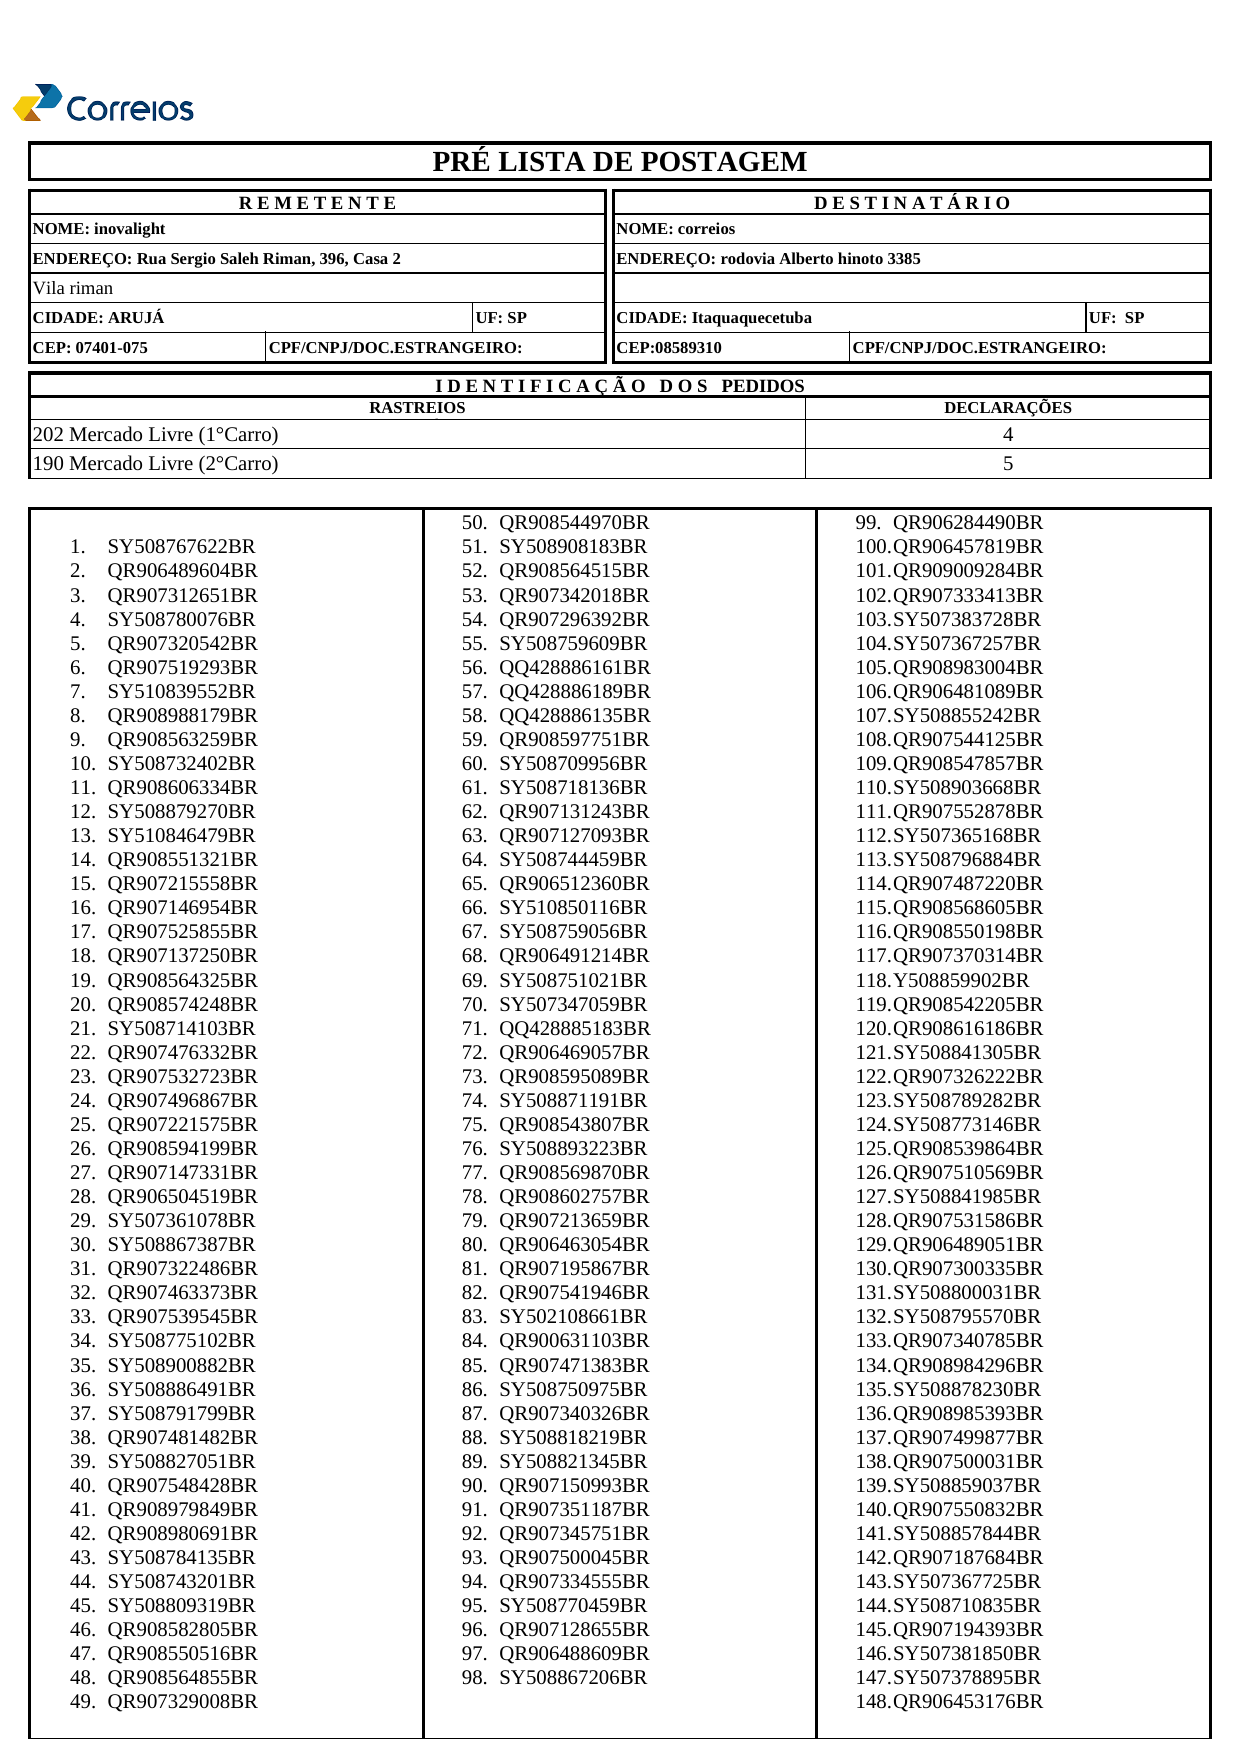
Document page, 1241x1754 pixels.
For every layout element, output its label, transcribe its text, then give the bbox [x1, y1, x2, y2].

table_cell [615, 274, 1209, 302]
table_cell CPF/CNPJ/DOC.ESTRANGEIRO: [850, 333, 1209, 361]
table_cell CPF/CNPJ/DOC.ESTRANGEIRO: [266, 333, 604, 361]
table_cell [805, 479, 849, 507]
table_cell QR908544970BR SY508908183BR QR908564515BR QR907342018BR QR907296392BR SY508759609BR QQ428886161BR QQ428886189BR QQ428886135BR QR908597751BR SY508709956BR SY508718136BR QR907131243BR QR907127093BR SY508744459BR QR906512360BR SY510850116BR SY508759056BR QR906491214BR SY508751021BR SY507347059BR QQ428885183BR QR906469057BR QR908595089BR SY508871191BR QR908543807BR SY508893223BR QR908569870BR QR908602757BR QR907213659BR QR906463054BR QR907195867BR QR907541946BR SY502108661BR QR900631103BR QR907471383BR SY508750975BR QR907340326BR SY508818219BR SY508821345BR QR907150993BR QR907351187BR QR907345751BR QR907500045BR QR907334555BR SY508770459BR QR907128655BR QR906488609BR SY508867206BR QR907372292BR SY508805348BR QR907367010BR SY510863154BR QR909039860BR QR909021886BR SY508801964BR QR907353687BR QR907457466BR QR908991408BR QR908978945BR QR907528162BR SY508838567BR QR907481893BR SY508814129BR QR907485612BR QR908614517BR QR907335272BR QR909308840BR QR907455023BR QR907357437BR QR907468248BR SY510902374BR QR909329955BR SY510917192BR QR909273641BR QR909265177BR SY510889718BR SY510925741BR SY510874191BR QR909073203BR SY510842891BR QR909031733BR SY510964419BR QR909296894BR SY510900206BR QR909077664BR QR909035678BR QR909278215BR SY510936015BR QR909310914BR QR909321435BR SY510910614BR QR909287420BR SY510857763BR QR909326211BR QR909267266BR QR909068472BR SY510857794BR SY510892408BR QR907131209BR SY510960108BR QR909338285BR QR906505390BR QR907199149BR SY510927291BR QR908600243BR QR906246810BR QR907283385BR QR909277759BR QR906246015BR QR907200655BR QR907198320BR QR907211383BR QR909300735BR QR909309160BR QR907314079BR QR907543160BR QR907538350BR SY510863344BR SY510861737BR [425, 510, 815, 1737]
table_cell [1058, 479, 1086, 507]
table_cell [30, 361, 1211, 371]
table_cell 202 Mercado Livre (1°Carro) [31, 420, 805, 448]
table_cell 190 Mercado Livre (2°Carro) [31, 449, 805, 478]
table_cell [370, 479, 400, 507]
table_cell [444, 479, 653, 507]
table_cell [30, 479, 67, 507]
table_cell I D E N T I F I C A Ç Ã O D O S PEDIDOS [31, 375, 1209, 395]
table_cell [357, 479, 370, 507]
table_cell NOME: correios [615, 215, 1209, 243]
table_cell [680, 479, 805, 507]
table_cell [850, 479, 1058, 507]
table_cell [613, 181, 1211, 188]
table_cell [205, 181, 605, 188]
table_cell UF: SP [473, 303, 604, 331]
table_cell UF: SP [1087, 303, 1209, 331]
table_cell CIDADE: ARUJÁ [31, 303, 472, 331]
table_cell SY508767622BR QR906489604BR QR907312651BR SY508780076BR QR907320542BR QR907519293BR SY510839552BR QR908988179BR QR908563259BR SY508732402BR QR908606334BR SY508879270BR SY510846479BR QR908551321BR QR907215558BR QR907146954BR QR907525855BR QR907137250BR QR908564325BR QR908574248BR SY508714103BR QR907476332BR QR907532723BR QR907496867BR QR907221575BR QR908594199BR QR907147331BR QR906504519BR SY507361078BR SY508867387BR QR907322486BR QR907463373BR QR907539545BR SY508775102BR SY508900882BR SY508886491BR SY508791799BR QR907481482BR SY508827051BR QR907548428BR QR908979849BR QR908980691BR SY508784135BR SY508743201BR SY508809319BR QR908582805BR QR908550516BR QR908564855BR QR907329008BR QR908561981BR SY507378524BR SY507381280BR SY508833088BR SY508840353BR SY508896919BR SY5088334BR SY508787255BR SY508833264BR SY507381280BR SY507378524BR SY508896919BR SY508840353BR SY508833088BR QR907365950BR SY508787587BR QR907373868BR QR908552123BR QR907135090BR QR908594070BR QR908588321BR QR908541602BR QR908546105BR QR907204997BR QR908592839BR QR908980728BR QR907500941BR QR908995838BR QR907542337BR QR909004208BR SY508902659BR SY508776023BR SY508766057BR SY508756806BR QR907347704BR QR907484400BR QR907368678BR QR907476805BR SY508879677BR SY507359247BR QR907362763BR SY508804047BR QR908536593BR QR906492435BR QR907512627BR SY508756770BR QR909004211BR QR906501645BR QR907178325BR SY508713831BR QR907194597BR QR907201390BR QR907201355BR QR908987862BR QR908989449BR SY510945128BR QR907351213BR SY508889657BR SY508723975BR QR909335536BR SY507353828BR SY507355055BR SY508756457BR QR908570422BR QQ428886232BR QR906447745BR SY508768835BR SY507350954BR QR907483395BR QR907301778BR QR907465856BR SY508764325BR QR906326668BR QR906325336BR SY508830373BR QR909330975BR SY508777196BR QQ428885152BR SY510934669BR SY507292267BR SY510864795BR SY510946582BR SY507353862BR SY507379547BR SY508750335BR QR907144321BR QR906248461BR QR912055045BR TI937886027BR TI937885976BR QR912054178BR SY510948393BR QR909344285BR QQ428885206BR SY510935284BR SY500433172BR QR912054076BR SY507196504BR SY508903124BR QR909055978BR SY508905876BR SY510946145BR [31, 510, 422, 1737]
table_cell DECLARAÇÕES VALOR [806, 398, 1209, 419]
table_cell NOME: inovalight [31, 215, 604, 243]
table_cell [229, 479, 357, 507]
table_cell CIDADE: Itaquaquecetuba [615, 303, 1085, 331]
table_cell 4 [806, 420, 1209, 448]
table_cell [607, 189, 612, 361]
table_cell [605, 181, 613, 188]
table_cell R E M E T E N T E [31, 192, 604, 213]
table_cell 5 [806, 449, 1209, 478]
table_cell ENDEREÇO: Rua Sergio Saleh Riman, 396, Casa 2 [31, 244, 604, 272]
table_cell Vila riman [31, 274, 604, 302]
table_header PRÉ LISTA DE POSTAGEM [205, 145, 1209, 178]
table_cell ENDEREÇO: rodovia Alberto hinoto 3385 [615, 244, 1209, 272]
table_cell CEP: 07401-075 [31, 333, 265, 361]
table_cell [200, 479, 208, 507]
table_cell D E S T I N A T Á R I O [615, 192, 1209, 213]
table_cell [67, 479, 200, 507]
table_cell RASTREIOS CONTEÚDO [31, 398, 805, 419]
table_cell [1086, 479, 1211, 507]
table_cell QR906284490BR QR906457819BR QR909009284BR QR907333413BR SY507383728BR SY507367257BR QR908983004BR QR906481089BR SY508855242BR QR907544125BR QR908547857BR SY508903668BR QR907552878BR SY507365168BR SY508796884BR QR907487220BR QR908568605BR QR908550198BR QR907370314BR Y508859902BR QR908542205BR QR908616186BR SY508841305BR QR907326222BR SY508789282BR SY508773146BR QR908539864BR QR907510569BR SY508841985BR QR907531586BR QR906489051BR QR907300335BR SY508800031BR SY508795570BR QR907340785BR QR908984296BR SY508878230BR QR908985393BR QR907499877BR QR907500031BR SY508859037BR QR907550832BR SY508857844BR QR907187684BR SY507367725BR SY508710835BR QR907194393BR SY507381850BR SY507378895BR QR906453176BR SY510889015BR QR909261127BR SY507384799BR SY510883065BR SY510888995BR SY510957510BR QR907290015BR QR907527140BR QR909285429BR SY510864999BR QR907188441BR QR909301308BR QR907127601BR QR909000210BR QR907299337BR SY508775283BR QR907317680BR QR909334717BR SY510897762BR QR909050193BR QR909014001BR QR909305494BR QR909066423BR SY510892779BR QR909062687BR QR909300925BR SY510915347BR QR909056165BR QR909337673BR SY510928235BR SY510899984BR QR909288155BR SY510966176BR SY510958651BR SY510875625BR SY508846501BR QR909306906BR QR909048040BR SY508851427BR QR908532605BR QR908522237BR SY508777125BR QR912048495BR QR909041877BR QR909316347BR SY508843235BR SY510877388BR QR909278839BR QR907353112BR QR909259018BR SY510884928BR QR909322121BR SY510884035BR QR907176077BR SY508726248BR SY508712005BR SY510965670BR QR907459586BR SY508749500BR QR907322693BR QR907514384BR SY508870845BR SY508861472BR QR908580963BR QR907473897BR SY508741917BR SY508829145BR QR907350116BR SY508792865BR SY510847267BR QR907473883BR [818, 510, 1209, 1737]
table_cell [653, 479, 680, 507]
table_cell CEP:08589310 [615, 333, 849, 361]
table_cell [208, 479, 229, 507]
table_cell [400, 479, 444, 507]
